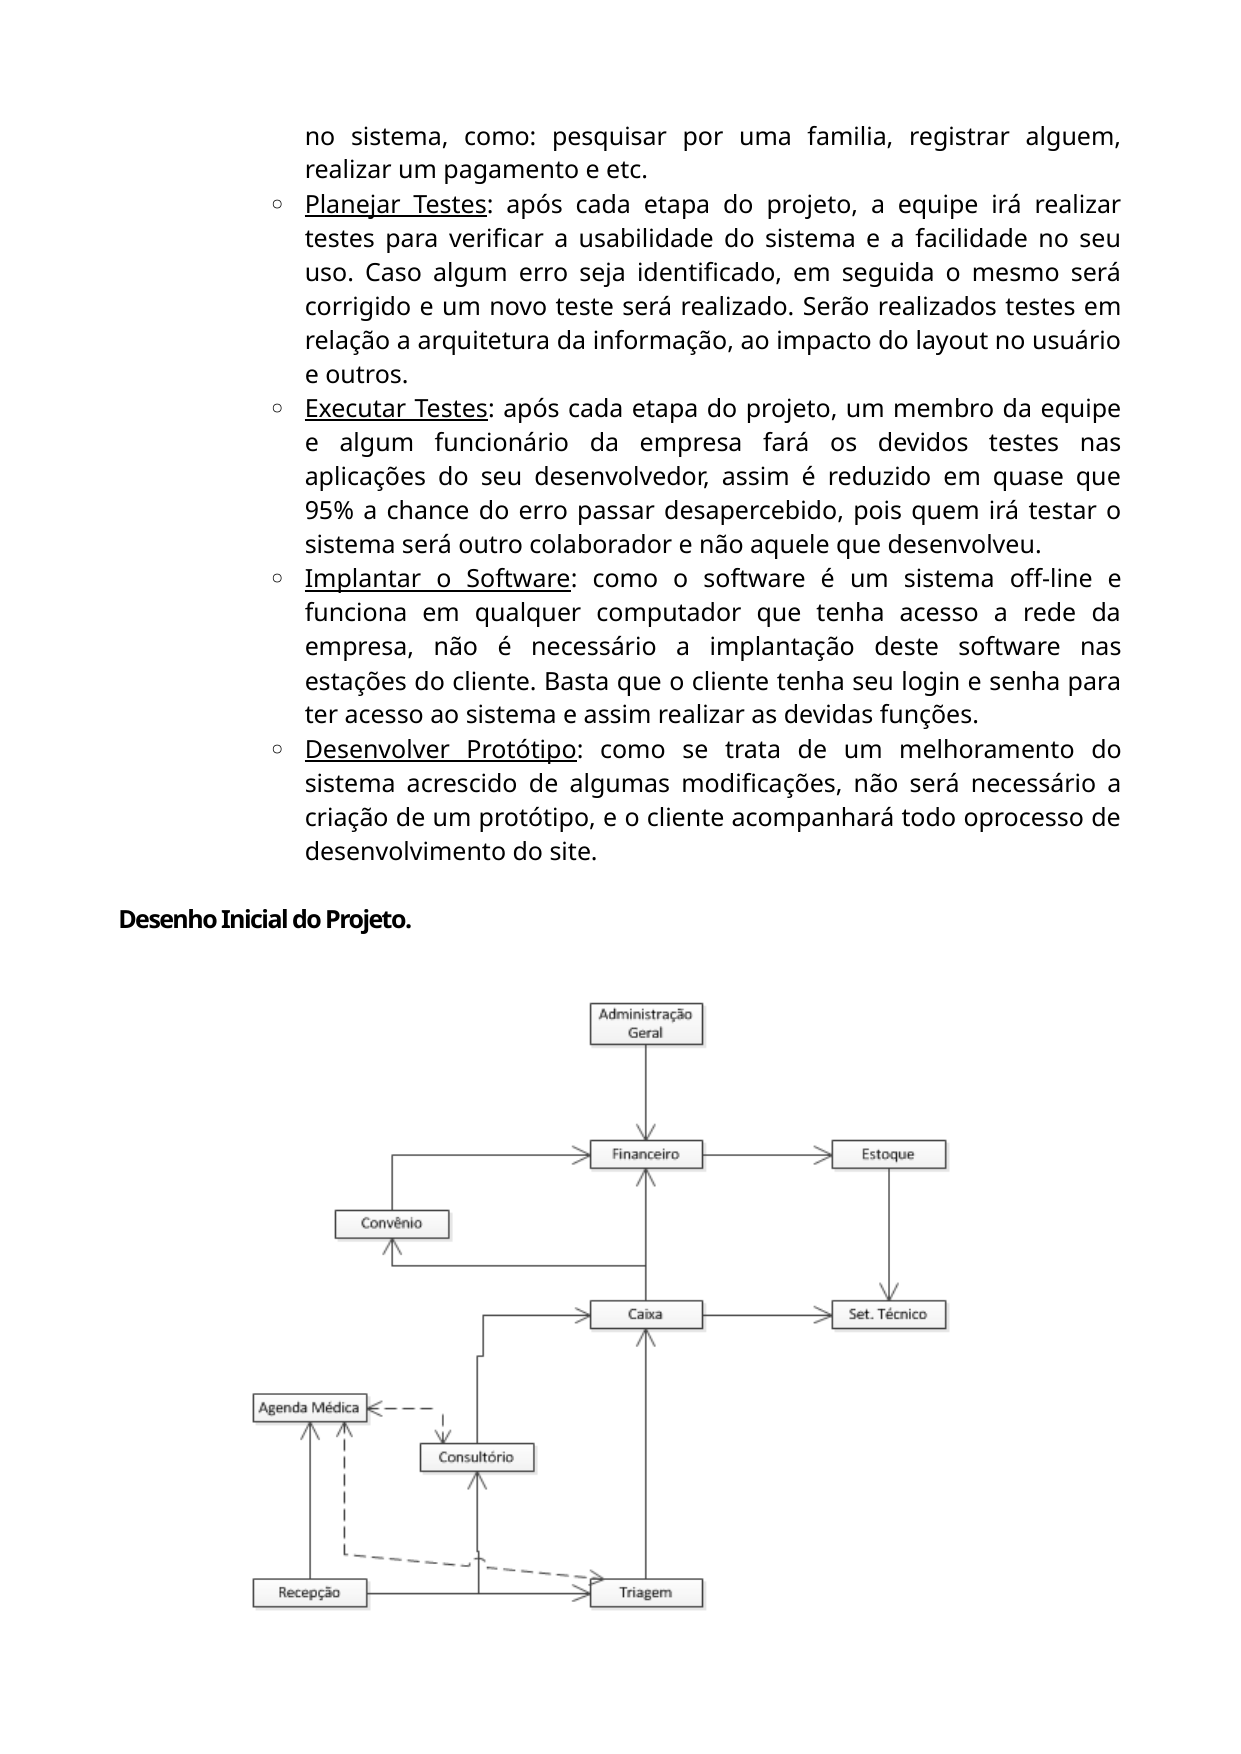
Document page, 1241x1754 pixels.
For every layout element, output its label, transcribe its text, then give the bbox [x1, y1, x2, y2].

list no sistema, como: pesquisar por uma familia, registrar alguem, realizar um pagamento e etc. [267, 118, 1122, 186]
list Desenho Inicial do Projeto. [118, 902, 1122, 936]
list Planejar Testes: após cada etapa do projeto, a equipe irá realizar testes para verificar a usabilidade do sistema e a facilidade no seu uso. Caso algum erro seja identificado, em seguida o mesmo será corrigido e um novo teste será realizado. Serão realizados testes em relação a arquitetura da informação, ao impacto do layout no usuário e outros. [267, 186, 1122, 391]
list Implantar o Software: como o software é um sistema off-line e funciona em qualquer computador que tenha acesso a rede da empresa, não é necessário a implantação deste software nas estações do cliente. Basta que o cliente tenha seu login e senha para ter acesso ao sistema e assim realizar as devidas funções. [267, 561, 1122, 731]
list Desenvolver Protótipo: como se trata de um melhoramento do sistema acrescido de algumas modificações, não será necessário a criação de um protótipo, e o cliente acompanhará todo oprocesso de desenvolvimento do site. [267, 731, 1122, 867]
list Executar Testes: após cada etapa do projeto, um membro da equipe e algum funcionário da empresa fará os devidos testes nas aplicações do seu desenvolvedor, assim é reduzido em quase que 95% a chance do erro passar desapercebido, pois quem irá testar o sistema será outro colaborador e não aquele que desenvolveu. [267, 391, 1122, 561]
picture [235, 955, 987, 1666]
